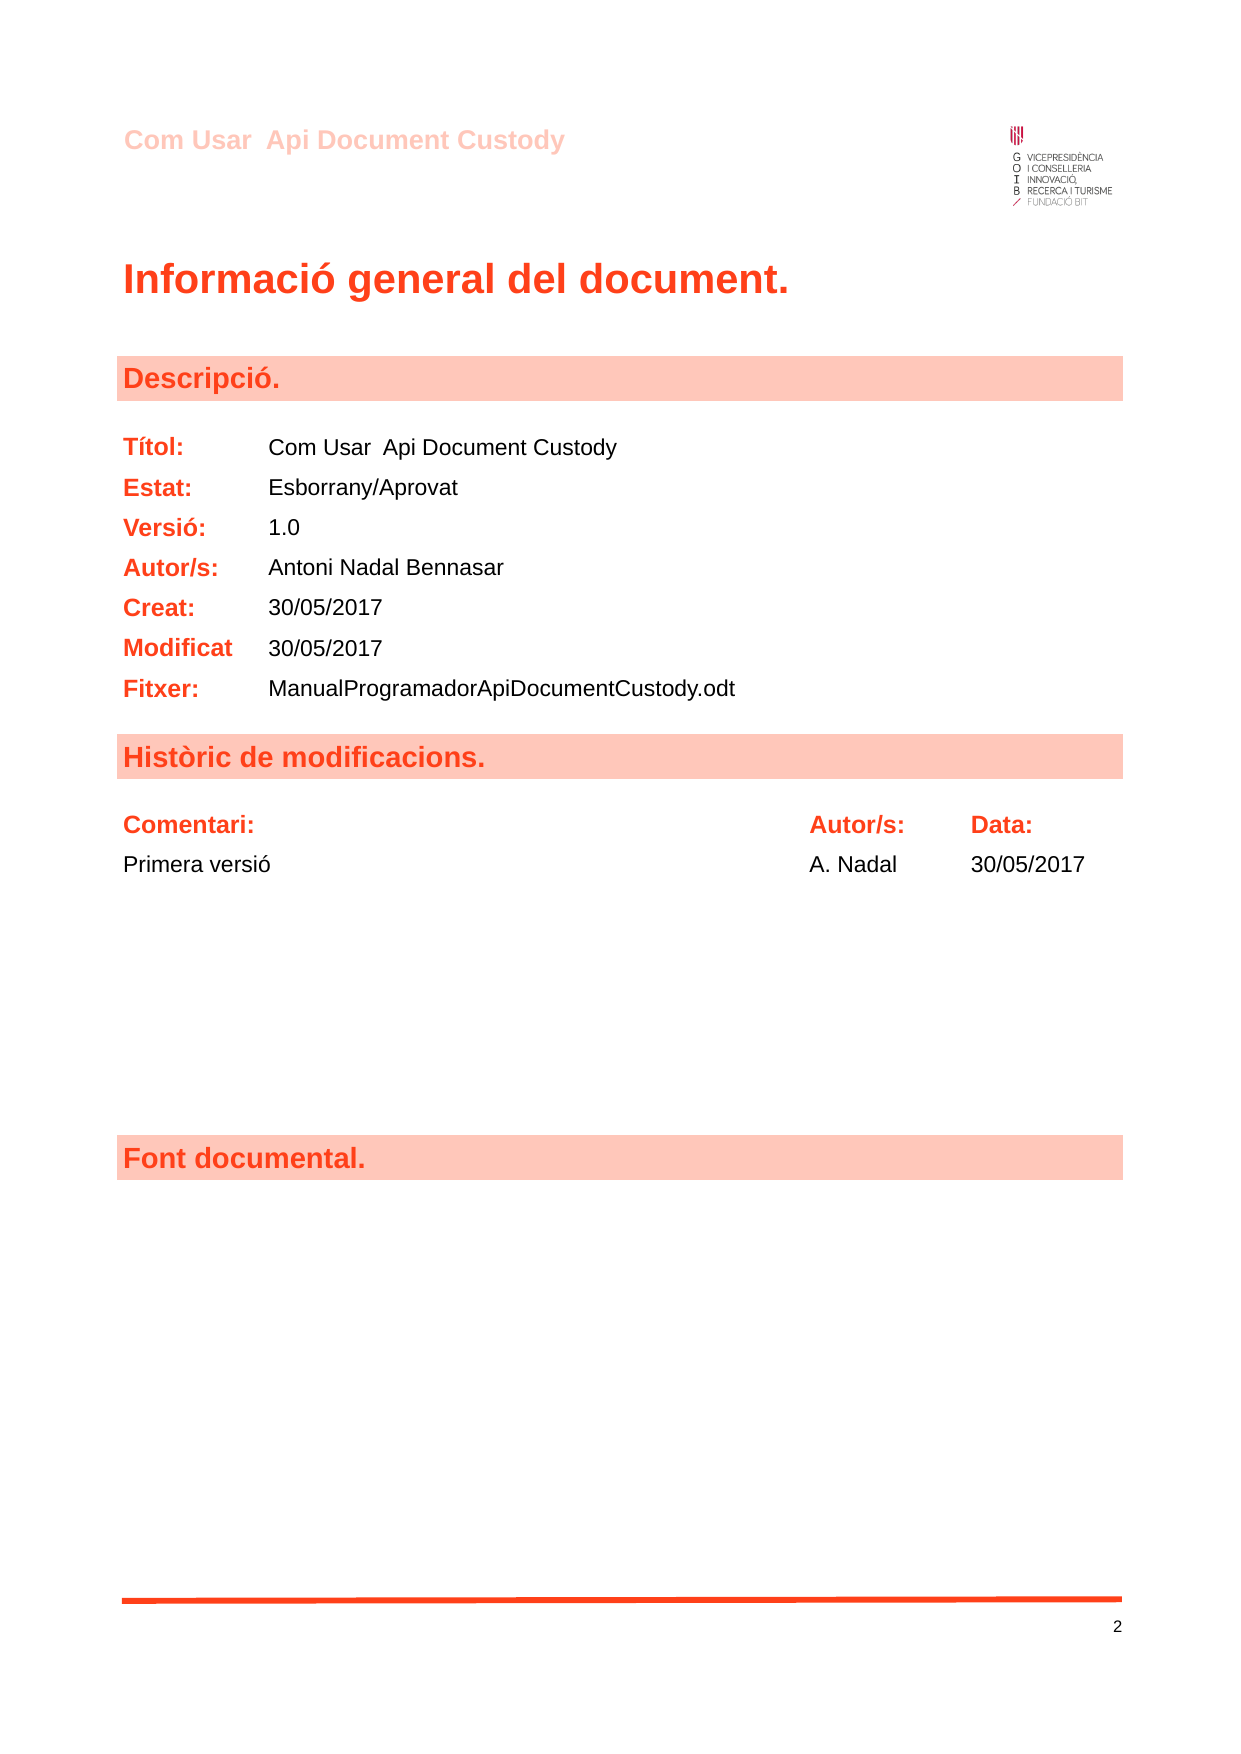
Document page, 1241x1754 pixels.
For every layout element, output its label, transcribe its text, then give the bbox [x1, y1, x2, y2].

picture [1006, 123, 1117, 209]
table_cell [965, 996, 1123, 1034]
table_cell [803, 883, 965, 921]
table_cell 30/05/2017 [262, 588, 1123, 628]
table_cell [117, 958, 803, 996]
table_cell [803, 1034, 965, 1072]
table_cell Font documental. [117, 1135, 1123, 1180]
table_cell 30/05/2017 [965, 845, 1123, 883]
table_cell [965, 883, 1123, 921]
table_cell Històric de modificacions. [117, 734, 1123, 779]
table_cell ManualProgramadorApiDocumentCustody.odt [262, 668, 1123, 708]
table_header Informació general del document. [117, 249, 1123, 356]
table_cell [803, 1072, 965, 1109]
table_cell Fitxer: [117, 668, 262, 708]
table_cell [803, 958, 965, 996]
table_cell Versió: [117, 507, 262, 547]
table_cell [117, 1110, 1123, 1135]
table_cell Primera versió [117, 845, 803, 883]
table_cell [965, 1072, 1123, 1109]
table_cell Títol: [117, 427, 262, 467]
table_cell [117, 779, 1123, 805]
table_cell [965, 921, 1123, 958]
table_cell Comentari: [117, 805, 803, 845]
table_cell [965, 958, 1123, 996]
table_cell A. Nadal [803, 845, 965, 883]
table_cell [117, 1206, 1123, 1244]
table_cell [117, 921, 803, 958]
table_cell [803, 996, 965, 1034]
table_cell Estat: [117, 467, 262, 507]
table_cell [117, 1072, 803, 1109]
table_cell Descripció. [117, 356, 1123, 401]
table_cell Data: [965, 805, 1123, 845]
table_cell [117, 1244, 1123, 1282]
table_cell Autor/s: [803, 805, 965, 845]
table_cell [117, 883, 803, 921]
table_cell Antoni Nadal Bennasar [262, 547, 1123, 587]
table_cell Com Usar Api Document Custody [262, 427, 1123, 467]
table_cell Autor/s: [117, 547, 262, 587]
table_cell [965, 1034, 1123, 1072]
table_cell Modificat [117, 628, 262, 668]
table_cell [117, 996, 803, 1034]
table_cell [117, 401, 1123, 427]
table_cell Esborrany/Aprovat [262, 467, 1123, 507]
table_cell [117, 1034, 803, 1072]
table_cell [117, 1180, 1123, 1206]
table_cell 1.0 [262, 507, 1123, 547]
table_cell [803, 921, 965, 958]
table_cell [117, 708, 1123, 734]
table_cell Creat: [117, 588, 262, 628]
table_cell 30/05/2017 [262, 628, 1123, 668]
